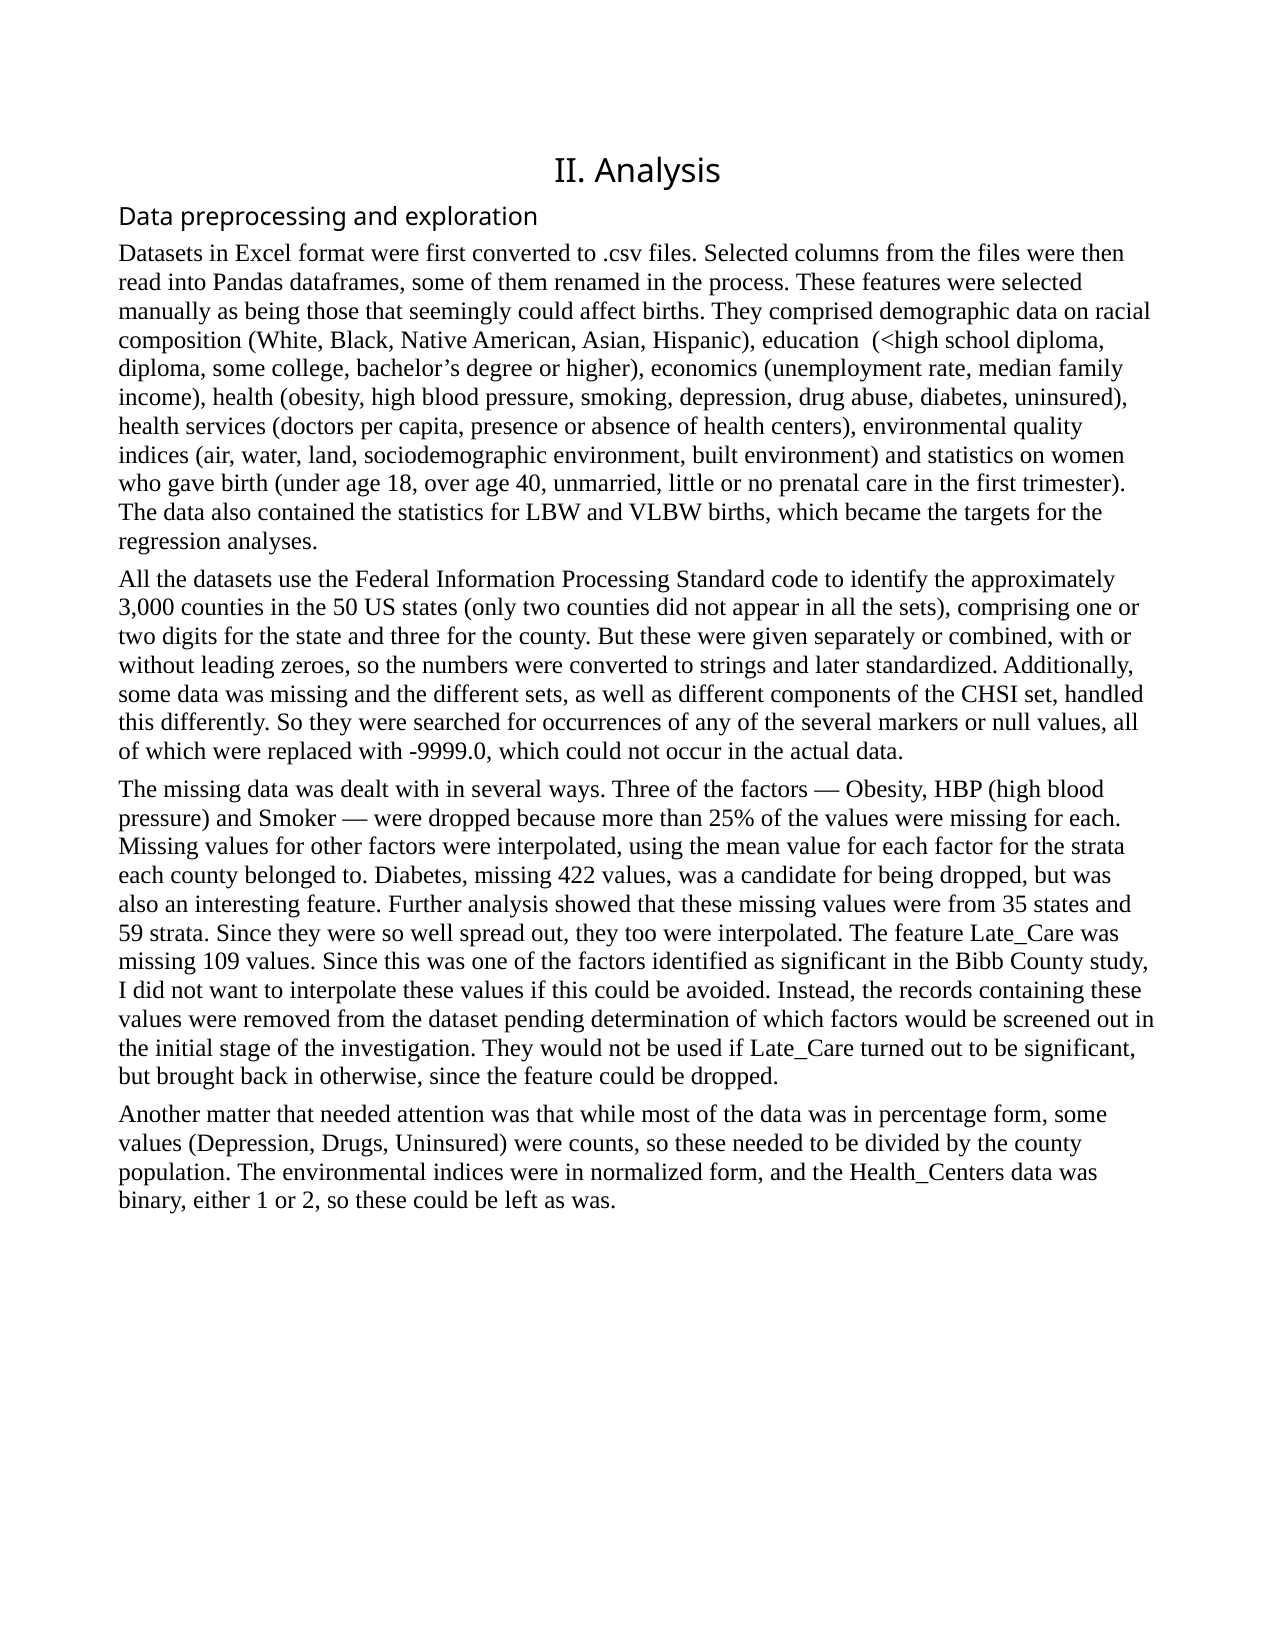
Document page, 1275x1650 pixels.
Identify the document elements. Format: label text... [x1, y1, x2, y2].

text The missing data was dealt with in several ways. Three of the factors — Obesity, HBP (high blood pressure) and Smoker — were dropped because more than 25% of the values were missing for each. Missing values for other factors were interpolated, using the mean value for each factor for the strata each county belonged to. Diabetes, missing 422 values, was a candidate for being dropped, but was also an interesting feature. Further analysis showed that these missing values were from 35 states and 59 strata. Since they were so well spread out, they too were interpolated. The feature Late_Care was missing 109 values. Since this was one of the factors identified as significant in the Bibb County study, I did not want to interpolate these values if this could be avoided. Instead, the records containing these values were removed from the dataset pending determination of which factors would be screened out in the initial stage of the investigation. They would not be used if Late_Care turned out to be significant, but brought back in otherwise, since the feature could be dropped. [118, 774, 1157, 1090]
text Data preprocessing and exploration [118, 198, 1157, 232]
text All the datasets use the Federal Information Processing Standard code to identify the approximately 3,000 counties in the 50 US states (only two counties did not appear in all the sets), comprising one or two digits for the state and three for the county. But these were given separately or combined, with or without leading zeroes, so the numbers were converted to strings and later standardized. Additionally, some data was missing and the different sets, as well as different components of the CHSI set, handled this differently. So they were searched for occurrences of any of the several markers or null values, all of which were replaced with -9999.0, which could not occur in the actual data. [118, 564, 1157, 765]
text Datasets in Excel format were first converted to .csv files. Selected columns from the files were then read into Pandas dataframes, some of them renamed in the process. These features were selected manually as being those that seemingly could affect births. They comprised demographic data on racial composition (White, Black, Native American, Asian, Hispanic), education (<high school diploma, diploma, some college, bachelor’s degree or higher), economics (unemployment rate, median family income), health (obesity, high blood pressure, smoking, depression, drug abuse, diabetes, uninsured), health services (doctors per capita, presence or absence of health centers), environmental quality indices (air, water, land, sociodemographic environment, built environment) and statistics on women who gave birth (under age 18, over age 40, unmarried, little or no prenatal care in the first trimester). The data also contained the statistics for LBW and VLBW births, which became the targets for the regression analyses. [118, 238, 1157, 555]
text Another matter that needed attention was that while most of the data was in percentage form, some values (Depression, Drugs, Uninsured) were counts, so these needed to be divided by the county population. The environmental indices were in normalized form, and the Health_Centers data was binary, either 1 or 2, so these could be left as was. [118, 1099, 1157, 1214]
text II. Analysis [118, 147, 1157, 192]
